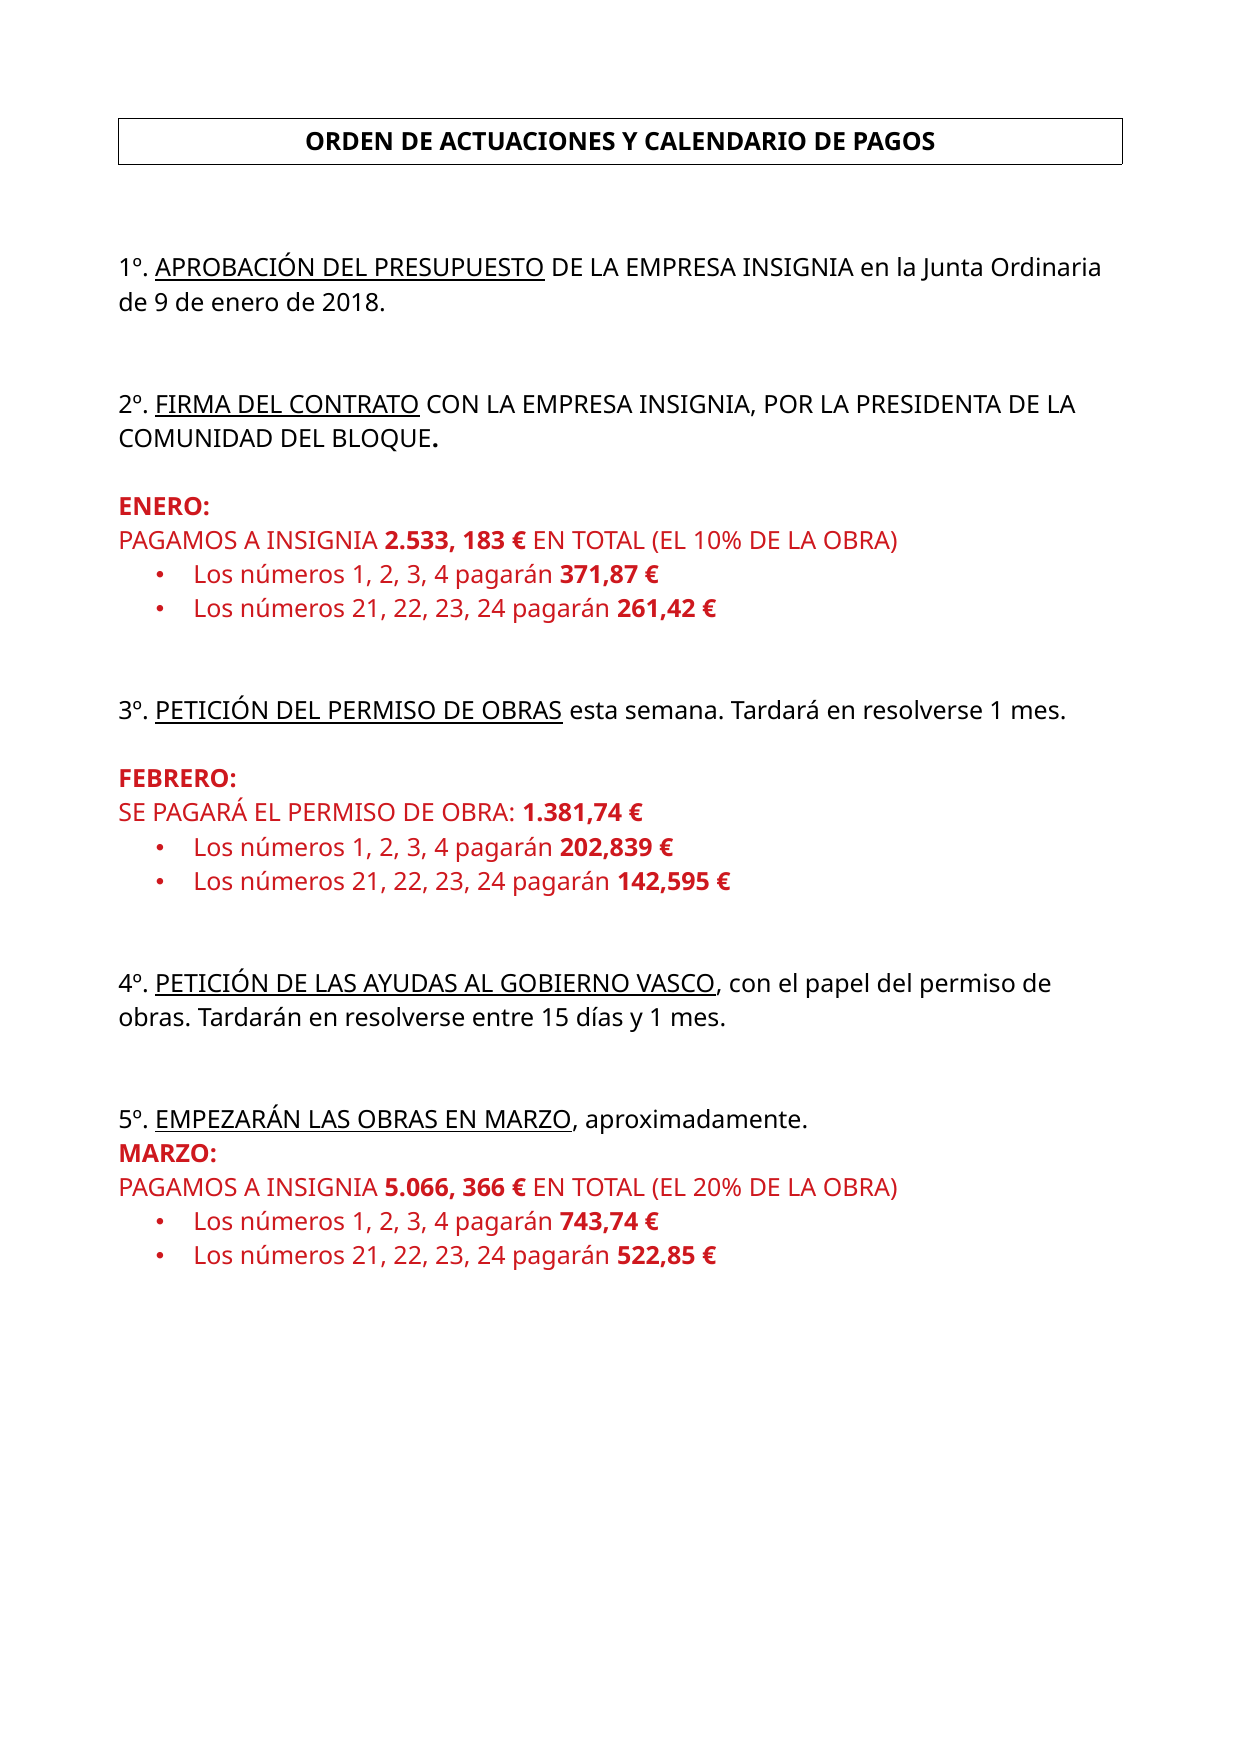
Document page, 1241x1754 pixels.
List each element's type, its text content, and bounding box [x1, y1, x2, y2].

list Los números 21, 22, 23, 24 pagarán 522,85 € [156, 1238, 1122, 1272]
text SE PAGARÁ EL PERMISO DE OBRA: 1.381,74 € [118, 795, 1122, 829]
list Los números 1, 2, 3, 4 pagarán 202,839 € [156, 829, 1122, 863]
text FEBRERO: [118, 761, 1122, 795]
text MARZO: [118, 1136, 1122, 1170]
table_header ORDEN DE ACTUACIONES Y CALENDARIO DE PAGOS [119, 119, 1122, 164]
text 1º. APROBACIÓN DEL PRESUPUESTO DE LA EMPRESA INSIGNIA en la Junta Ordinaria de 9 de enero de 2018. [118, 250, 1122, 318]
text ENERO: [118, 488, 1122, 523]
text 4º. PETICIÓN DE LAS AYUDAS AL GOBIERNO VASCO, con el papel del permiso de obras. Tardarán en resolverse entre 15 días y 1 mes. [118, 965, 1122, 1033]
text 3º. PETICIÓN DEL PERMISO DE OBRAS esta semana. Tardará en resolverse 1 mes. [118, 693, 1122, 727]
list Los números 1, 2, 3, 4 pagarán 743,74 € [156, 1204, 1122, 1238]
list Los números 21, 22, 23, 24 pagarán 261,42 € [156, 591, 1122, 625]
list Los números 1, 2, 3, 4 pagarán 371,87 € [156, 557, 1122, 591]
text 5º. EMPEZARÁN LAS OBRAS EN MARZO, aproximadamente. [118, 1102, 1122, 1136]
text 2º. FIRMA DEL CONTRATO CON LA EMPRESA INSIGNIA, POR LA PRESIDENTA DE LA COMUNIDAD DEL BLOQUE. [118, 386, 1122, 454]
list Los números 21, 22, 23, 24 pagarán 142,595 € [156, 863, 1122, 897]
text PAGAMOS A INSIGNIA 5.066, 366 € EN TOTAL (EL 20% DE LA OBRA) [118, 1170, 1122, 1204]
text PAGAMOS A INSIGNIA 2.533, 183 € EN TOTAL (EL 10% DE LA OBRA) [118, 523, 1122, 557]
